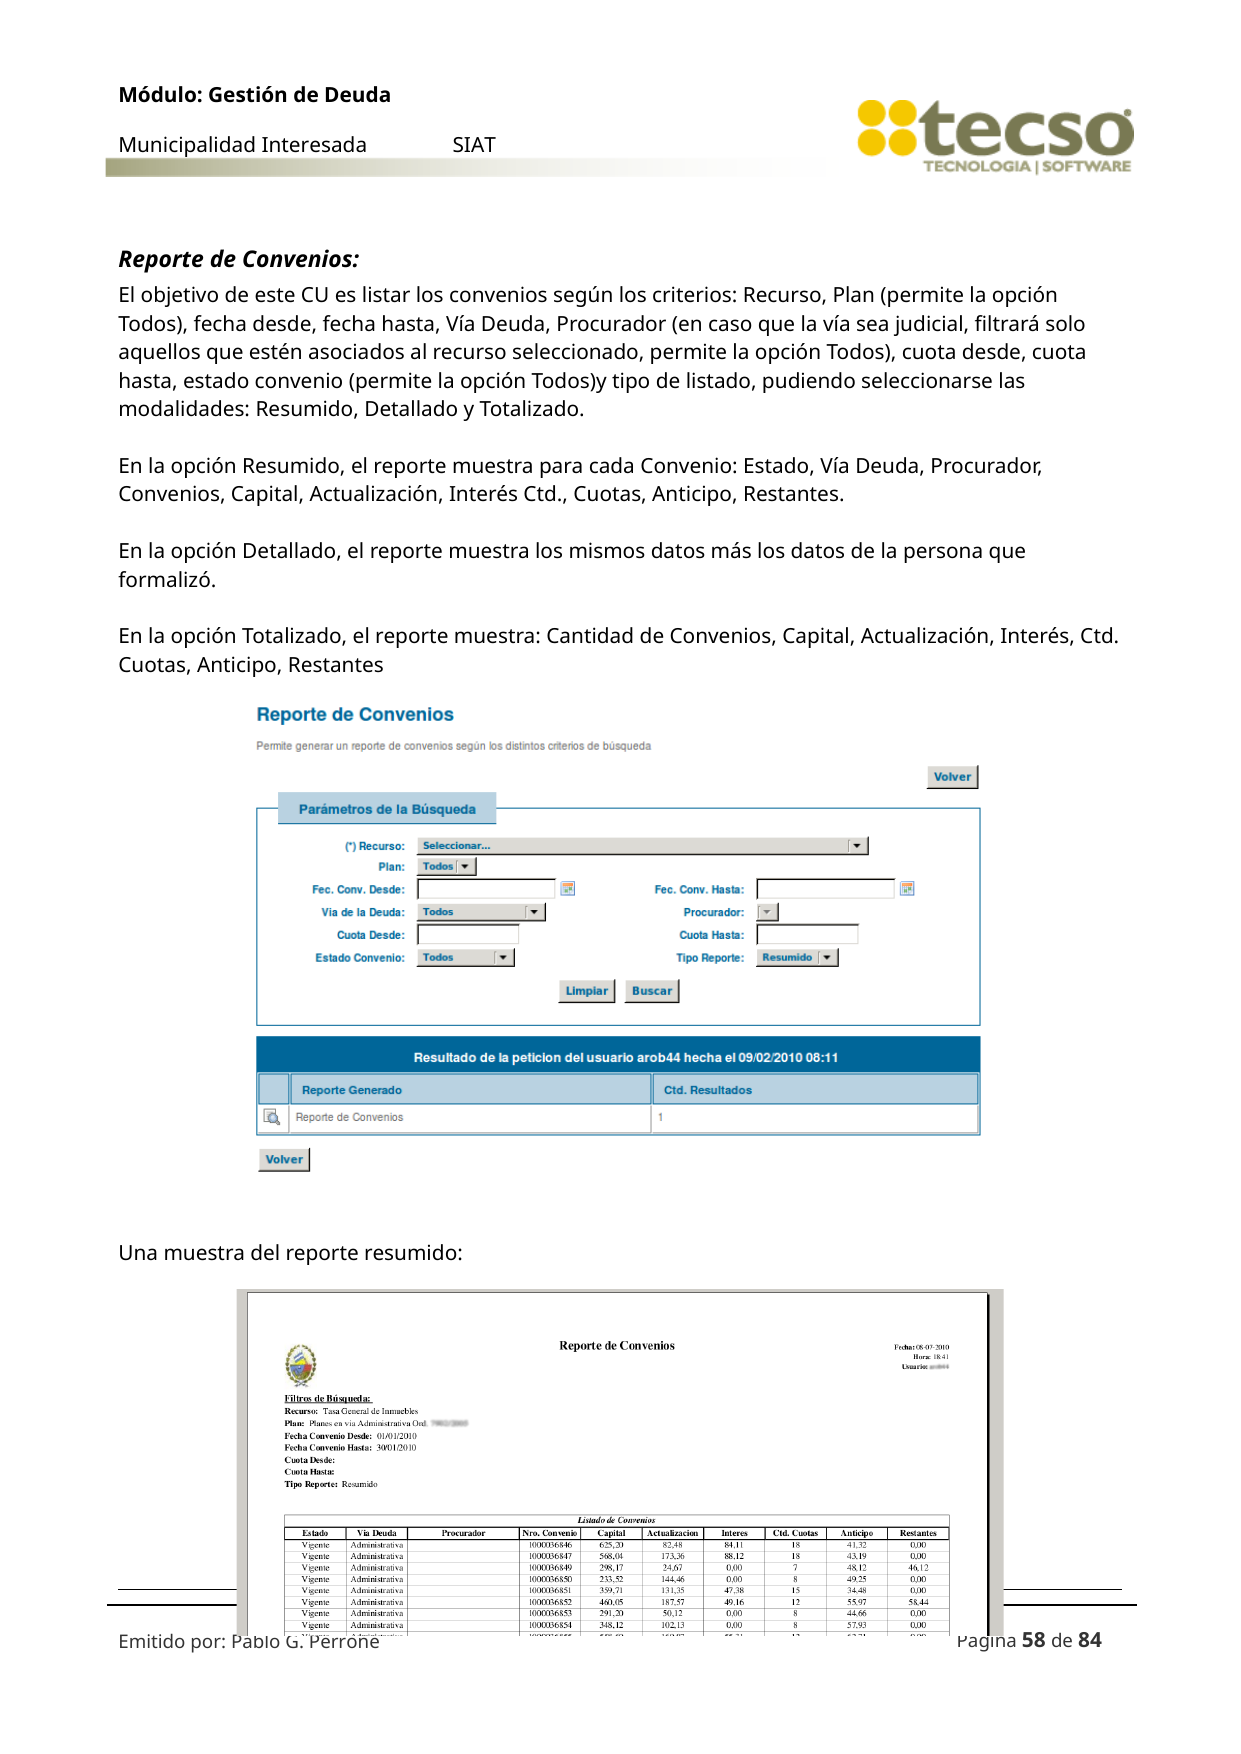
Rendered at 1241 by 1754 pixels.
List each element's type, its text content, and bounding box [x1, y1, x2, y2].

picture [236, 1289, 1004, 1636]
text Una muestra del reporte resumido: [118, 1238, 1122, 1266]
picture [105, 100, 1134, 177]
picture [247, 697, 994, 1181]
subtitle Reporte de Convenios: [118, 243, 1122, 274]
text El objetivo de este CU es listar los convenios según los criterios: Recurso, Plan (permite la opción Todos), fecha desde, fecha hasta, Vía Deuda, Procurador (en caso que la vía sea judicial, filtrará solo aquellos que estén asociados al recurso seleccionado, permite la opción Todos), cuota desde, cuota hasta, estado convenio (permite la opción Todos)y tipo de listado, pudiendo seleccionarse las modalidades: Resumido, Detallado y Totalizado. En la opción Resumido, el reporte muestra para cada Convenio: Estado, Vía Deuda, Procurador, Convenios, Capital, Actualización, Interés Ctd., Cuotas, Anticipo, Restantes. En la opción Detallado, el reporte muestra los mismos datos más los datos de la persona que formalizó. En la opción Totalizado, el reporte muestra: Cantidad de Convenios, Capital, Actualización, Interés, Ctd. Cuotas, Anticipo, Restantes [118, 280, 1122, 678]
